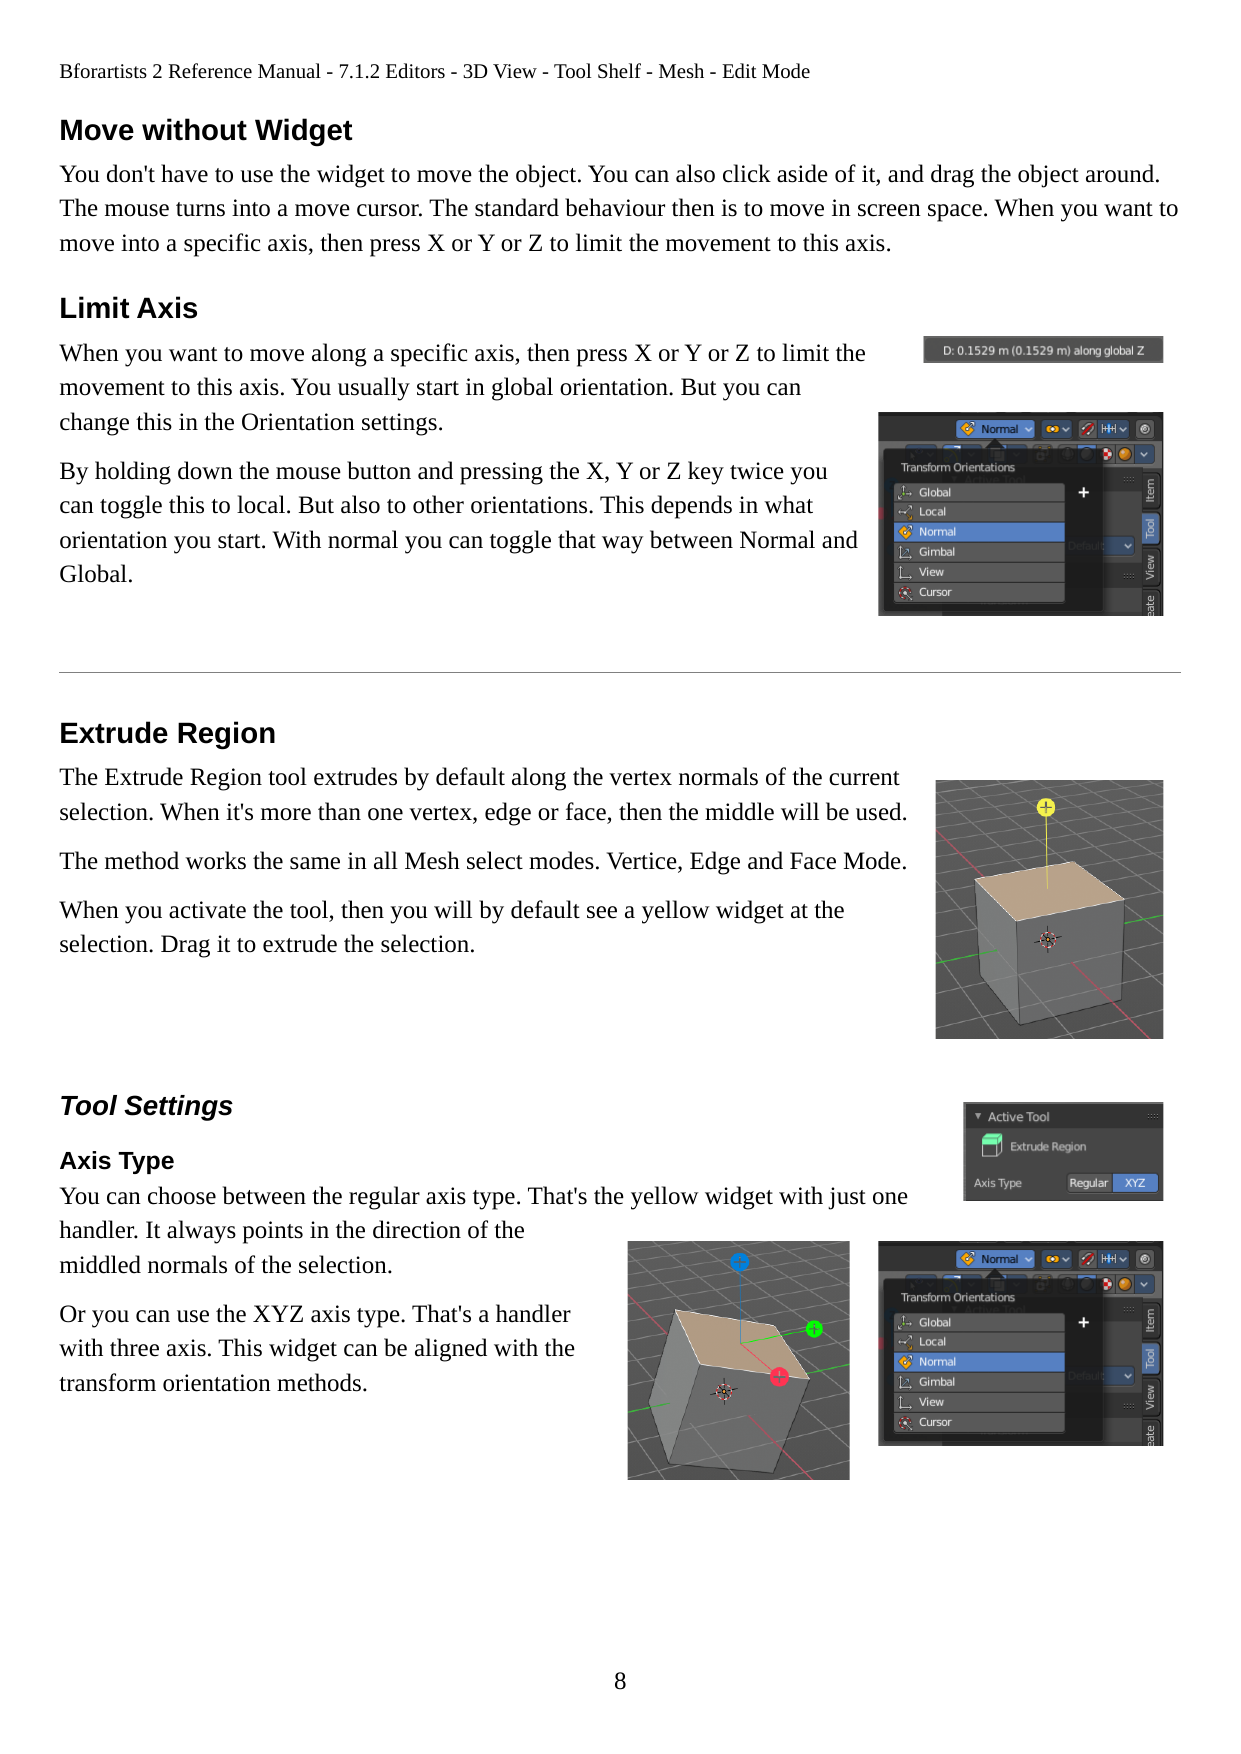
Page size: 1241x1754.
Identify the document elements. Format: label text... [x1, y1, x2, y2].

picture [878, 412, 1164, 616]
text The Extrude Region tool extrudes by default along the vertex normals of the current selection. When it's more than one vertex, edge or face, then the middle will be used. [59, 762, 1181, 826]
subtitle Extrude Region [59, 716, 1181, 750]
subtitle Axis Type [59, 1146, 963, 1174]
subtitle [1164, 1146, 1181, 1174]
text When you activate the tool, then you will by default see a yellow widget at the selection. Drag it to extrude the selection. [59, 895, 935, 958]
picture [627, 1241, 850, 1480]
text By holding down the mouse button and pressing the X, Y or Z key twice you can toggle this to local. But also to other orientations. This depends in what orientation you start. With normal you can toggle that way between Normal and Global. [59, 456, 878, 588]
picture [923, 336, 1164, 363]
picture [935, 780, 1164, 1039]
picture [963, 1102, 1164, 1201]
text [850, 1299, 878, 1396]
text You can choose between the regular axis type. That's the yellow widget with just one handler. It always points in the direction of the middled normals of the selection. [59, 1181, 1181, 1278]
text The method works the same in all Mesh select modes. Vertice, Edge and Face Mode. [59, 846, 935, 874]
text You don't have to use the widget to move the object. You can also click aside of it, and drag the object around. The mouse turns into a move cursor. The standard behaviour then is to move in screen space. When you want to move into a specific axis, then press X or Y or Z to limit the movement to this axis. [59, 159, 1181, 257]
text Or you can use the XYZ axis type. That's a handler with three axis. This widget can be aligned with the transform orientation methods. [59, 1299, 627, 1396]
text When you want to move along a specific axis, then press X or Y or Z to limit the movement to this axis. You usually start in global orientation. But you can change this in the Orientation settings. [59, 338, 1181, 435]
subtitle Limit Axis [59, 291, 1181, 325]
subtitle Move without Widget [59, 113, 1181, 146]
subtitle Tool Settings [59, 1089, 1181, 1121]
picture [878, 1241, 1164, 1446]
